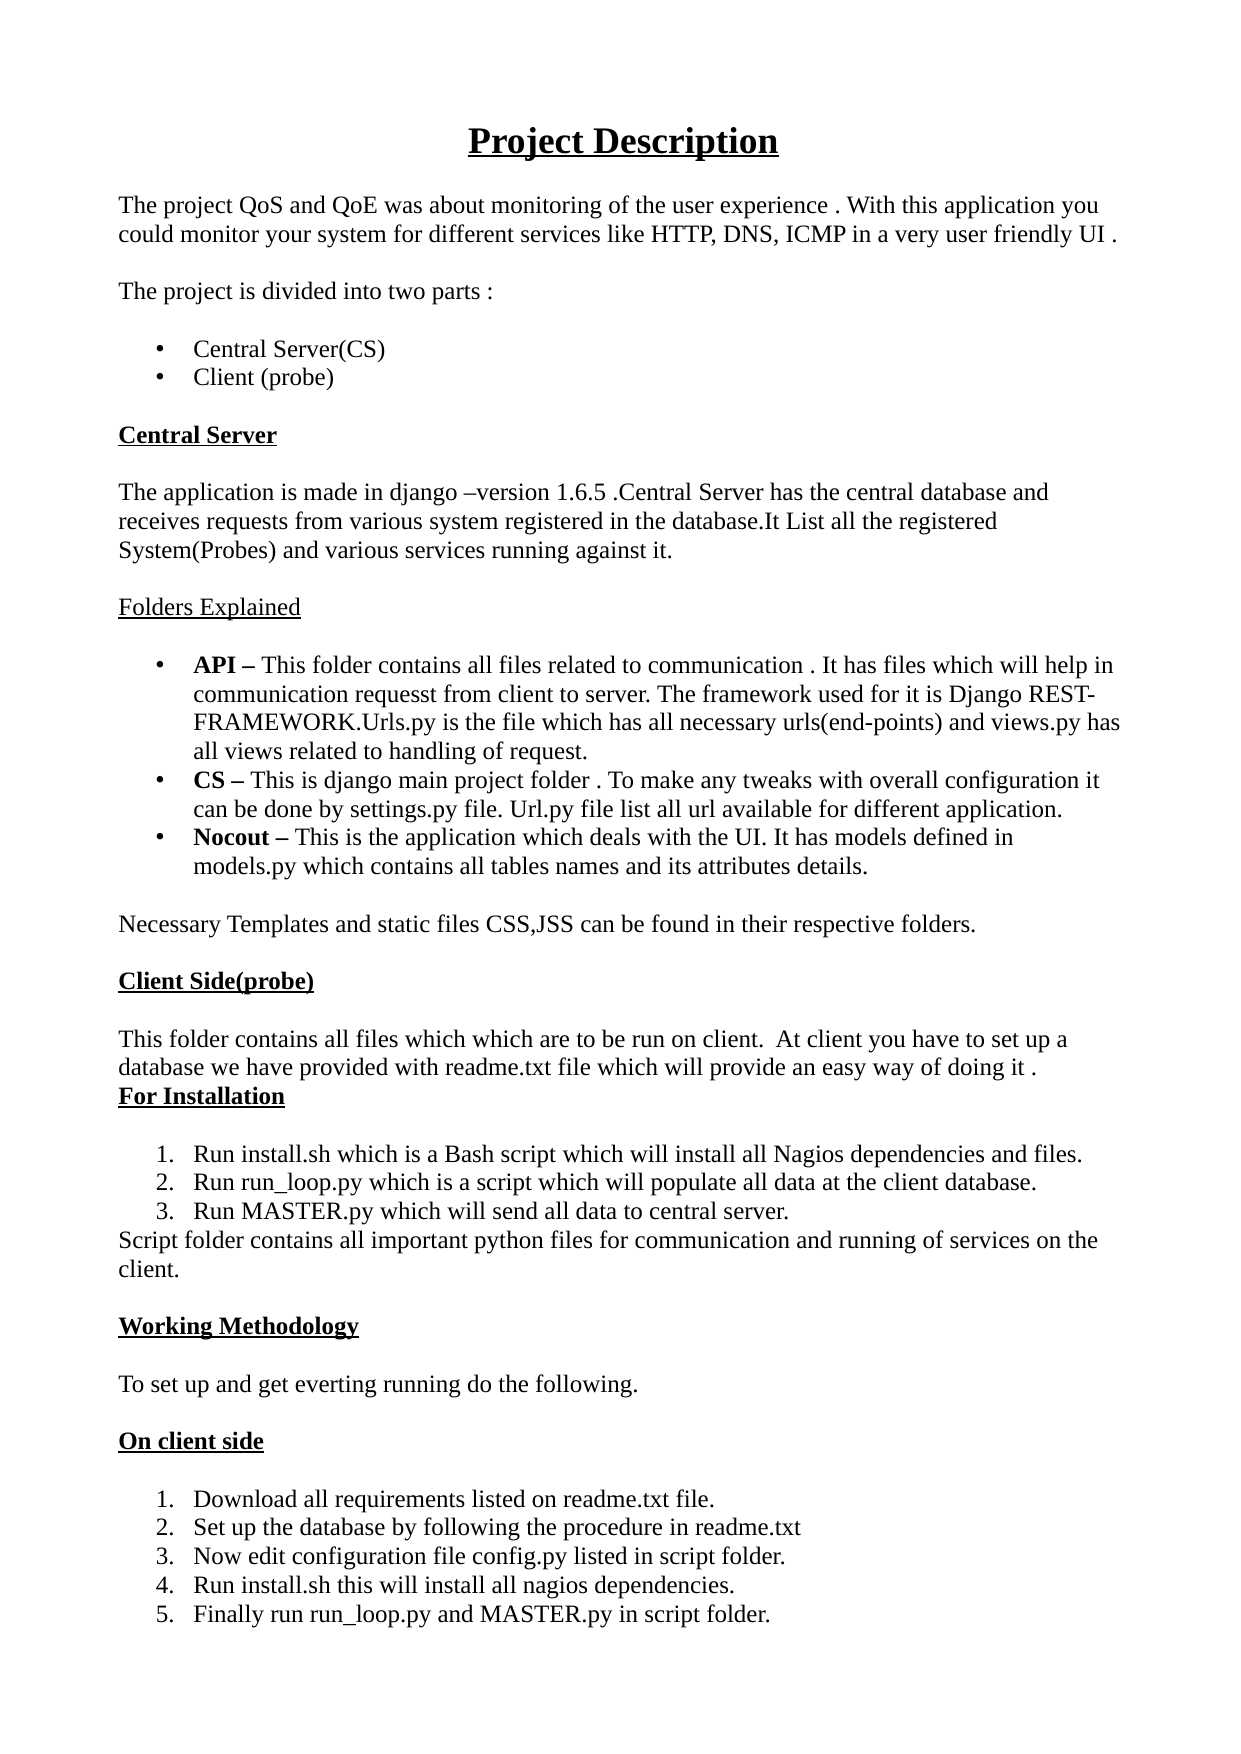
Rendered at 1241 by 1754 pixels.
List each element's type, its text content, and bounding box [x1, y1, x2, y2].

list Now edit configuration file config.py listed in script folder. [156, 1541, 1122, 1570]
list Set up the database by following the procedure in readme.txt [156, 1512, 1122, 1541]
list Download all requirements listed on readme.txt file. [156, 1484, 1122, 1512]
text For Installation [118, 1081, 1122, 1110]
list CS – This is django main project folder . To make any tweaks with overall configuration it can be done by settings.py file. Url.py file list all url available for different application. [156, 765, 1122, 822]
list Run install.sh which is a Bash script which will install all Nagios dependencies and files. [156, 1139, 1122, 1167]
list Nocout – This is the application which deals with the UI. It has models defined in models.py which contains all tables names and its attributes details. [156, 822, 1122, 880]
text On client side [118, 1426, 1122, 1455]
list Finally run run_loop.py and MASTER.py in script folder. [156, 1599, 1122, 1627]
text The project QoS and QoE was about monitoring of the user experience . With this application you could monitor your system for different services like HTTP, DNS, ICMP in a very user friendly UI . [118, 190, 1122, 247]
text The application is made in django –version 1.6.5 .Central Server has the central database and receives requests from various system registered in the database.It List all the registered System(Probes) and various services running against it. [118, 477, 1122, 564]
list Run MASTER.py which will send all data to central server. [156, 1196, 1122, 1225]
list Run run_loop.py which is a script which will populate all data at the client database. [156, 1167, 1122, 1196]
list Run install.sh this will install all nagios dependencies. [156, 1570, 1122, 1599]
text Necessary Templates and static files CSS,JSS can be found in their respective folders. [118, 909, 1122, 937]
text Project Description [118, 118, 1122, 161]
text To set up and get everting running do the following. [118, 1369, 1122, 1397]
text The project is divided into two parts : [118, 276, 1122, 305]
text Working Methodology [118, 1311, 1122, 1340]
text Central Server [118, 420, 1122, 449]
list Central Server(CS) [156, 334, 1122, 362]
text Folders Explained [118, 592, 1122, 621]
list Client (probe) [156, 362, 1122, 391]
text Script folder contains all important python files for communication and running of services on the client. [118, 1225, 1122, 1282]
text Client Side(probe) [118, 966, 1122, 995]
list API – This folder contains all files related to communication . It has files which will help in communication requesst from client to server. The framework used for it is Django REST-FRAMEWORK.Urls.py is the file which has all necessary urls(end-points) and views.py has all views related to handling of request. [156, 650, 1122, 765]
text This folder contains all files which which are to be run on client. At client you have to set up a database we have provided with readme.txt file which will provide an easy way of doing it . [118, 1024, 1122, 1081]
